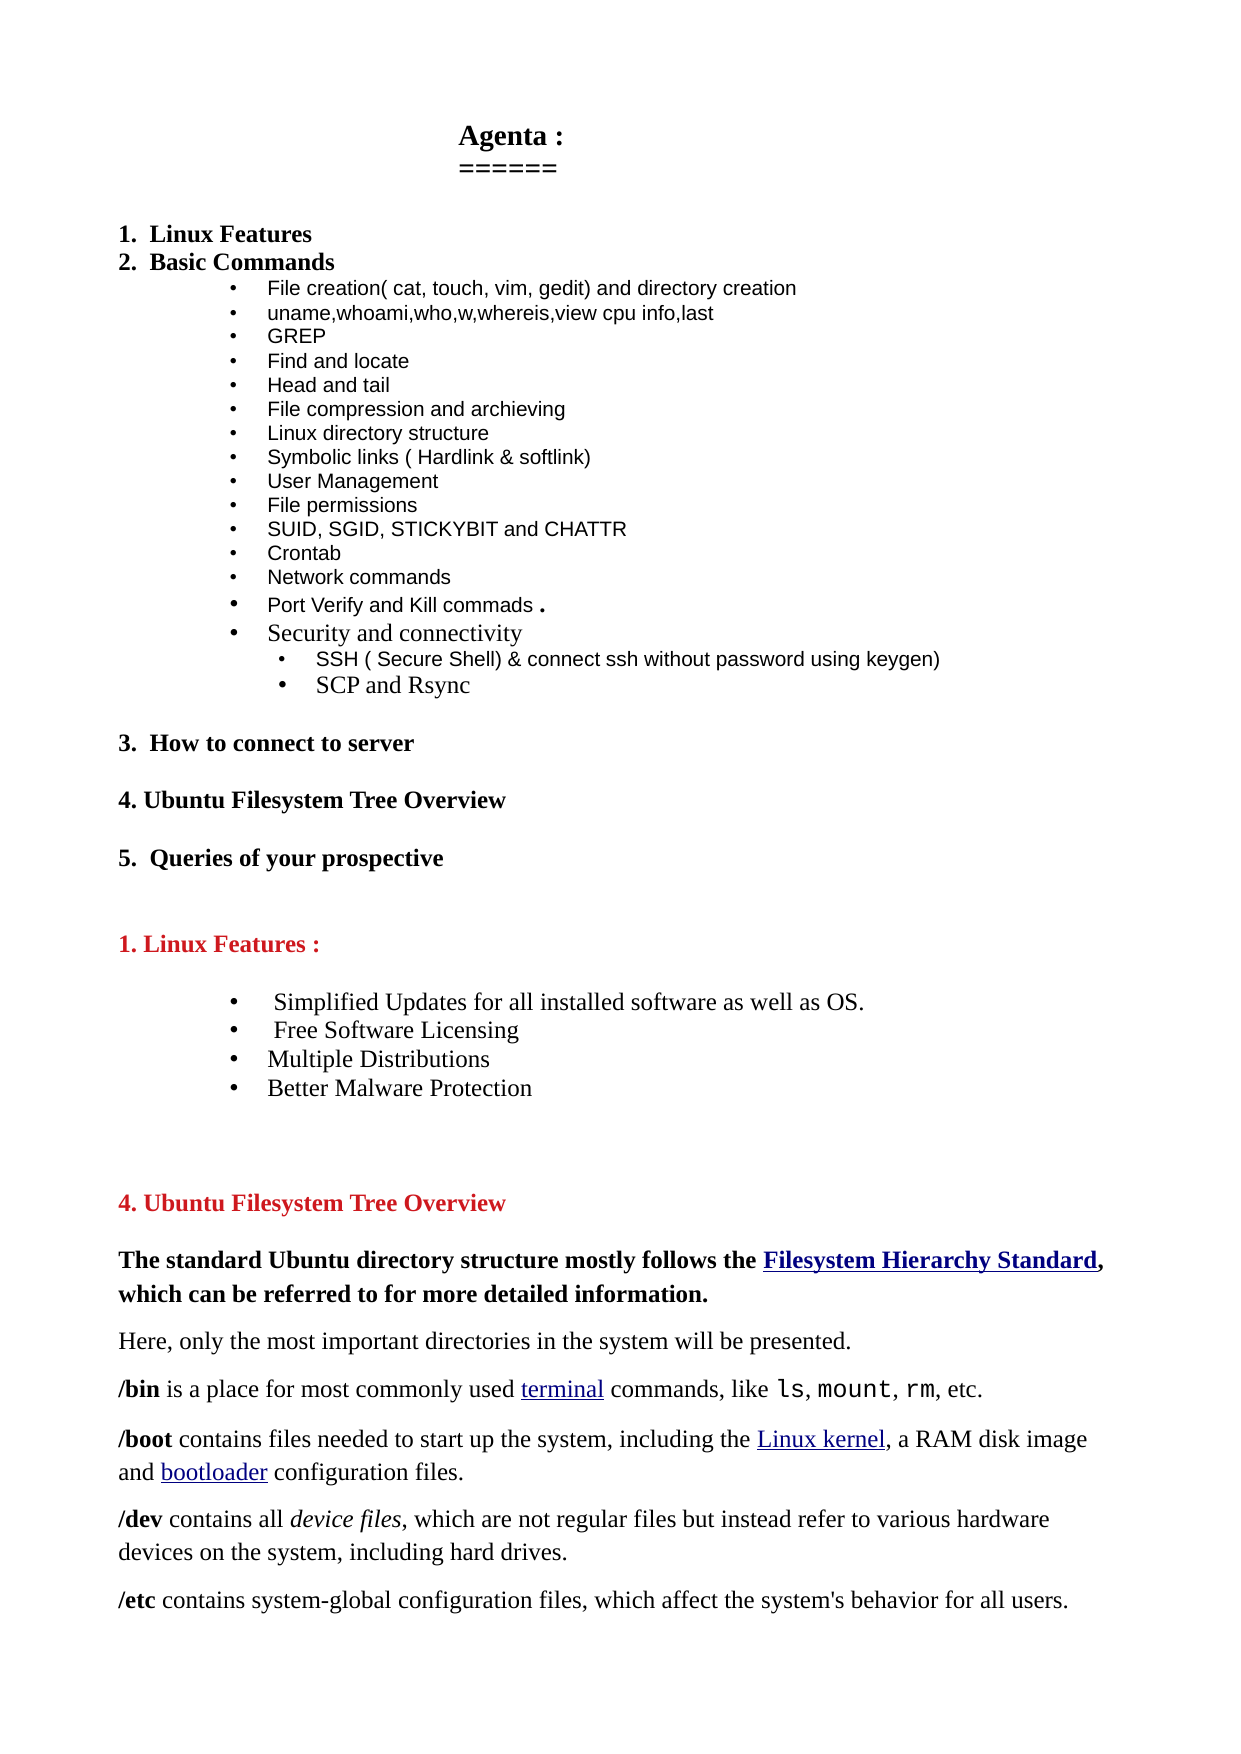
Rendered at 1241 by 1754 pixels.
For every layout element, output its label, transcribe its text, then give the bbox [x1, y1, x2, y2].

text The standard Ubuntu directory structure mostly follows the Filesystem Hierarchy Standard, which can be referred to for more detailed information. [118, 1246, 1122, 1307]
text ====== [118, 152, 1122, 185]
list Crontab [229, 541, 1122, 565]
text /bin is a place for most commonly used terminal commands, like ls, mount, rm, etc. [118, 1374, 1122, 1405]
list File permissions [229, 493, 1122, 517]
text /dev contains all device files, which are not regular files but instead refer to various hardware devices on the system, including hard drives. [118, 1504, 1122, 1566]
list SSH ( Secure Shell) & connect ssh without password using keygen) [278, 647, 1122, 671]
list uname,whoami,who,w,whereis,view cpu info,last [229, 300, 1122, 324]
list Network commands [229, 565, 1122, 589]
text 5. Queries of your prospective [118, 843, 1122, 872]
text 4. Ubuntu Filesystem Tree Overview [118, 786, 1122, 814]
text 1. Linux Features : [118, 929, 1122, 958]
list Find and locate [229, 348, 1122, 372]
list Free Software Licensing [229, 1016, 1122, 1044]
list Symbolic links ( Hardlink & softlink) [229, 445, 1122, 469]
text 2. Basic Commands [118, 247, 1122, 276]
list Port Verify and Kill commads . [229, 589, 1122, 618]
text Here, only the most important directories in the system will be presented. [118, 1326, 1122, 1355]
list Better Malware Protection [229, 1073, 1122, 1102]
list SUID, SGID, STICKYBIT and CHATTR [229, 517, 1122, 541]
list User Management [229, 469, 1122, 493]
list Linux directory structure [229, 421, 1122, 445]
text 1. Linux Features [118, 219, 1122, 247]
text 4. Ubuntu Filesystem Tree Overview [118, 1188, 1122, 1217]
list GREP [229, 324, 1122, 348]
list Multiple Distributions [229, 1044, 1122, 1073]
list Simplified Updates for all installed software as well as OS. [229, 987, 1122, 1016]
text /etc contains system-global configuration files, which affect the system's behavior for all users. [118, 1585, 1122, 1614]
text 3. How to connect to server [118, 728, 1122, 757]
text Agenta : [118, 118, 1122, 152]
list Head and tail [229, 372, 1122, 397]
list Security and connectivity [229, 618, 1122, 647]
text /boot contains files needed to start up the system, including the Linux kernel, a RAM disk image and bootloader configuration files. [118, 1424, 1122, 1486]
list SCP and Rsync [278, 671, 1122, 699]
list File compression and archieving [229, 397, 1122, 421]
list File creation( cat, touch, vim, gedit) and directory creation [229, 276, 1122, 300]
